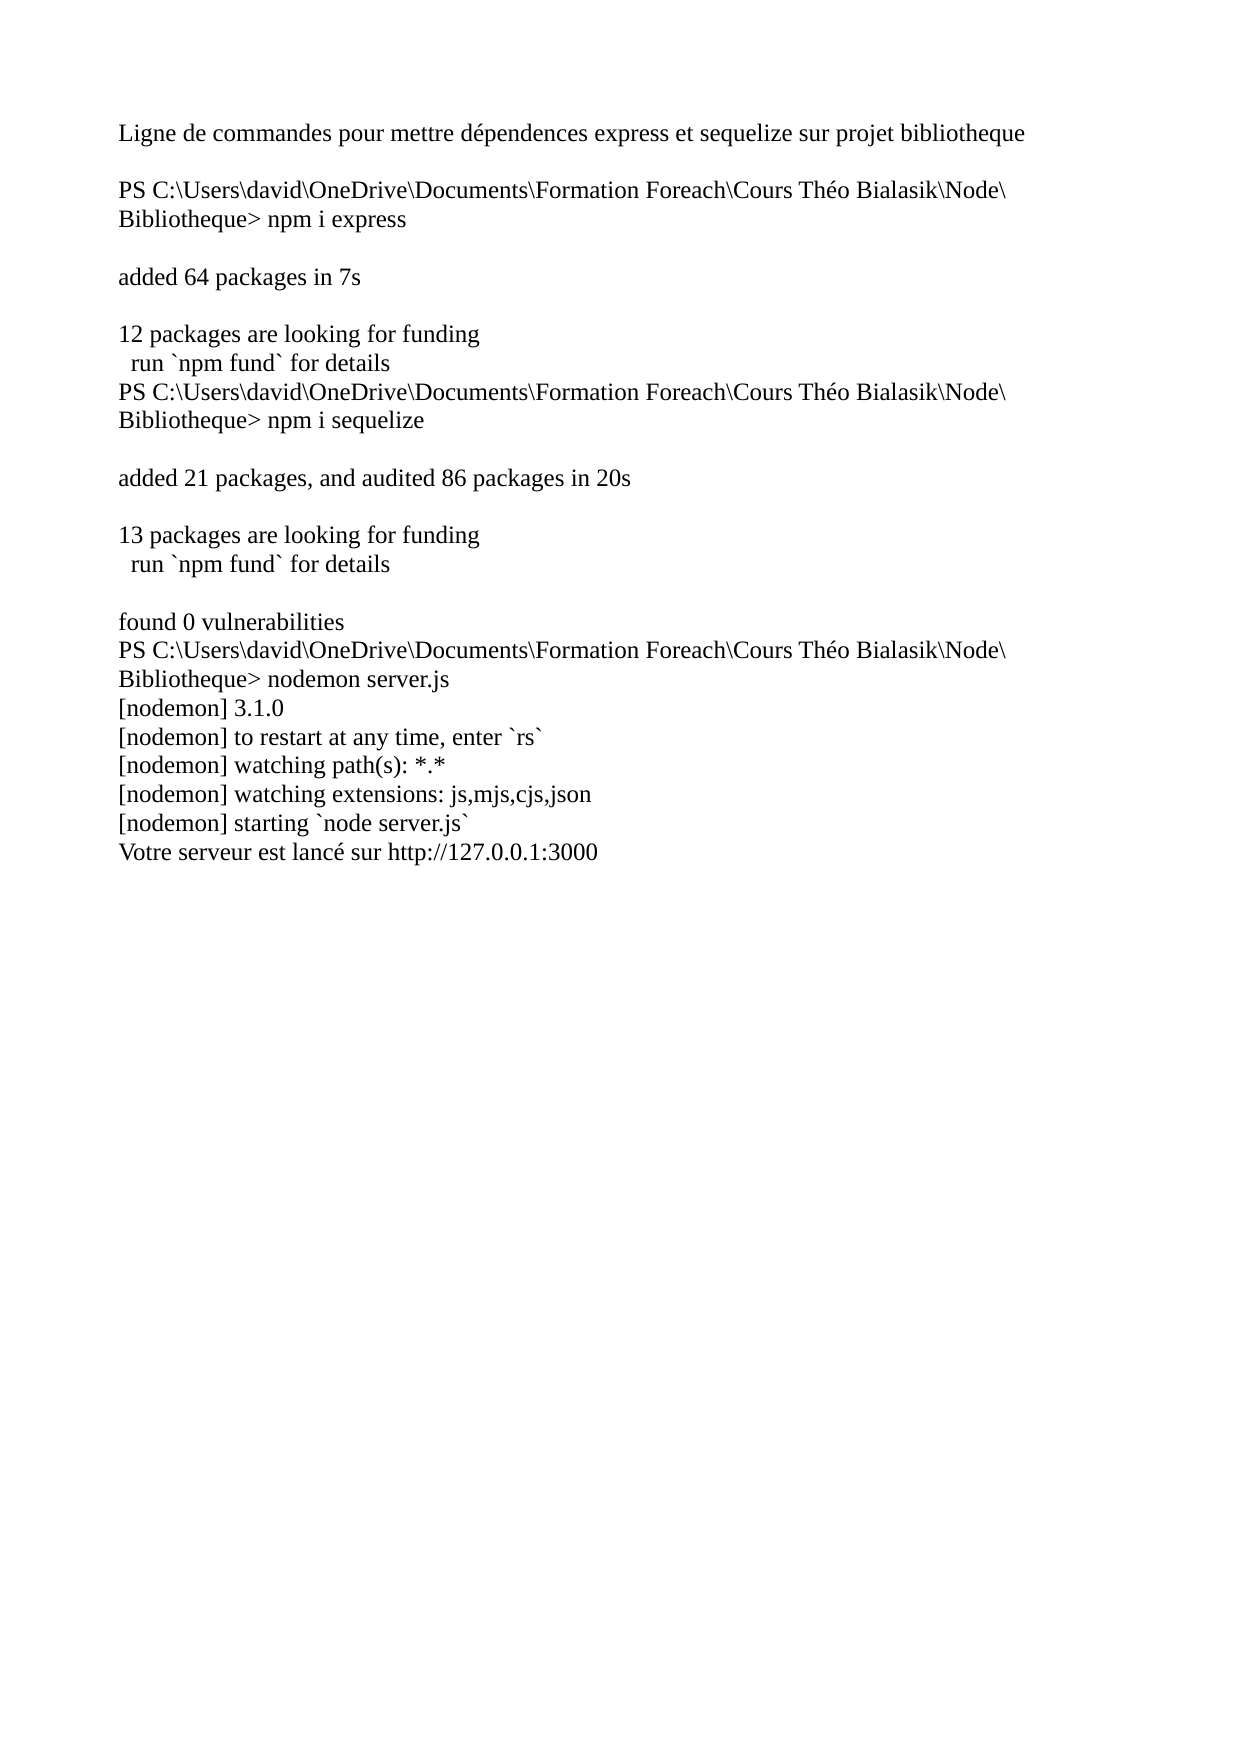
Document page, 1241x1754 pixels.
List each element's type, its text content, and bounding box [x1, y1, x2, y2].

text PS C:\Users\david\OneDrive\Documents\Formation Foreach\Cours Théo Bialasik\Node\Bibliotheque> nodemon server.js [118, 636, 1122, 693]
text run `npm fund` for details [118, 348, 1122, 377]
text 13 packages are looking for funding [118, 521, 1122, 549]
text Votre serveur est lancé sur http://127.0.0.1:3000 [118, 837, 1122, 866]
text [nodemon] 3.1.0 [118, 693, 1122, 722]
text [nodemon] to restart at any time, enter `rs` [118, 722, 1122, 751]
text [nodemon] watching extensions: js,mjs,cjs,json [118, 779, 1122, 808]
text [nodemon] starting `node server.js` [118, 808, 1122, 837]
text added 21 packages, and audited 86 packages in 20s [118, 463, 1122, 492]
text PS C:\Users\david\OneDrive\Documents\Formation Foreach\Cours Théo Bialasik\Node\Bibliotheque> npm i express [118, 176, 1122, 233]
text run `npm fund` for details [118, 549, 1122, 578]
text PS C:\Users\david\OneDrive\Documents\Formation Foreach\Cours Théo Bialasik\Node\Bibliotheque> npm i sequelize [118, 377, 1122, 434]
text found 0 vulnerabilities [118, 607, 1122, 636]
text 12 packages are looking for funding [118, 319, 1122, 348]
text [nodemon] watching path(s): *.* [118, 751, 1122, 779]
text added 64 packages in 7s [118, 262, 1122, 291]
text Ligne de commandes pour mettre dépendences express et sequelize sur projet bibliotheque [118, 118, 1122, 147]
